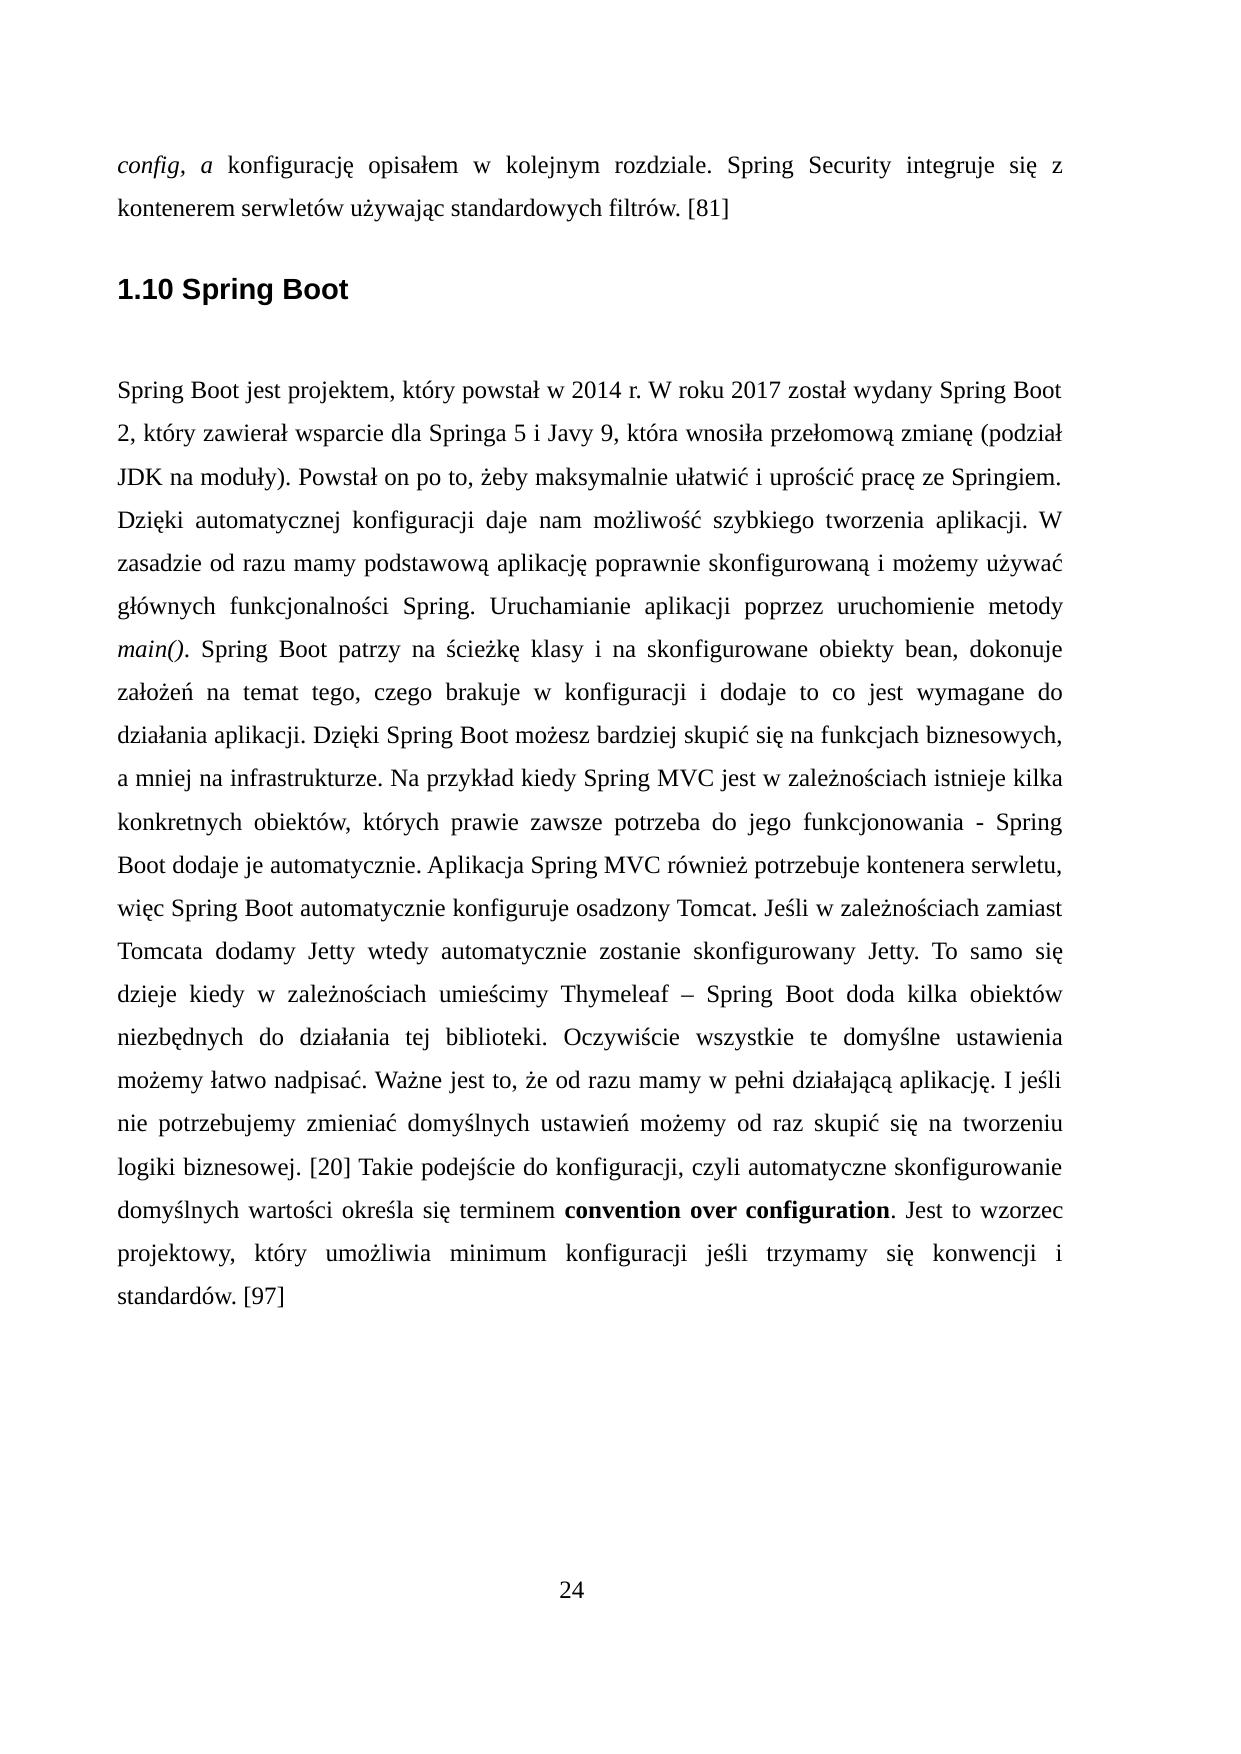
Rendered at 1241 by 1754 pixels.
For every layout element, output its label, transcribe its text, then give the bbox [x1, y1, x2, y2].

subtitle 1.10 Spring Boot [117, 272, 1063, 305]
text config, a konfigurację opisałem w kolejnym rozdziale. Spring Security integruje się z kontenerem serwletów używając standardowych filtrów. [81] [117, 150, 1063, 222]
text Spring Boot jest projektem, który powstał w 2014 r. W roku 2017 został wydany Spring Boot 2, który zawierał wsparcie dla Springa 5 i Javy 9, która wnosiła przełomową zmianę (podział JDK na moduły). Powstał on po to, żeby maksymalnie ułatwić i uprościć pracę ze Springiem. Dzięki automatycznej konfiguracji daje nam możliwość szybkiego tworzenia aplikacji. W zasadzie od razu mamy podstawową aplikację poprawnie skonfigurowaną i możemy używać głównych funkcjonalności Spring. Uruchamianie aplikacji poprzez uruchomienie metody main(). Spring Boot patrzy na ścieżkę klasy i na skonfigurowane obiekty bean, dokonuje założeń na temat tego, czego brakuje w konfiguracji i dodaje to co jest wymagane do działania aplikacji. Dzięki Spring Boot możesz bardziej skupić się na funkcjach biznesowych, a mniej na infrastrukturze. Na przykład kiedy Spring MVC jest w zależnościach istnieje kilka konkretnych obiektów, których prawie zawsze potrzeba do jego funkcjonowania - Spring Boot dodaje je automatycznie. Aplikacja Spring MVC również potrzebuje kontenera serwletu, więc Spring Boot automatycznie konfiguruje osadzony Tomcat. Jeśli w zależnościach zamiast Tomcata dodamy Jetty wtedy automatycznie zostanie skonfigurowany Jetty. To samo się dzieje kiedy w zależnościach umieścimy Thymeleaf – Spring Boot doda kilka obiektów niezbędnych do działania tej biblioteki. Oczywiście wszystkie te domyślne ustawienia możemy łatwo nadpisać. Ważne jest to, że od razu mamy w pełni działającą aplikację. I jeśli nie potrzebujemy zmieniać domyślnych ustawień możemy od raz skupić się na tworzeniu logiki biznesowej. [20] Takie podejście do konfiguracji, czyli automatyczne skonfigurowanie domyślnych wartości określa się terminem convention over configuration. Jest to wzorzec projektowy, który umożliwia minimum konfiguracji jeśli trzymamy się konwencji i standardów. [97] [117, 375, 1063, 1310]
